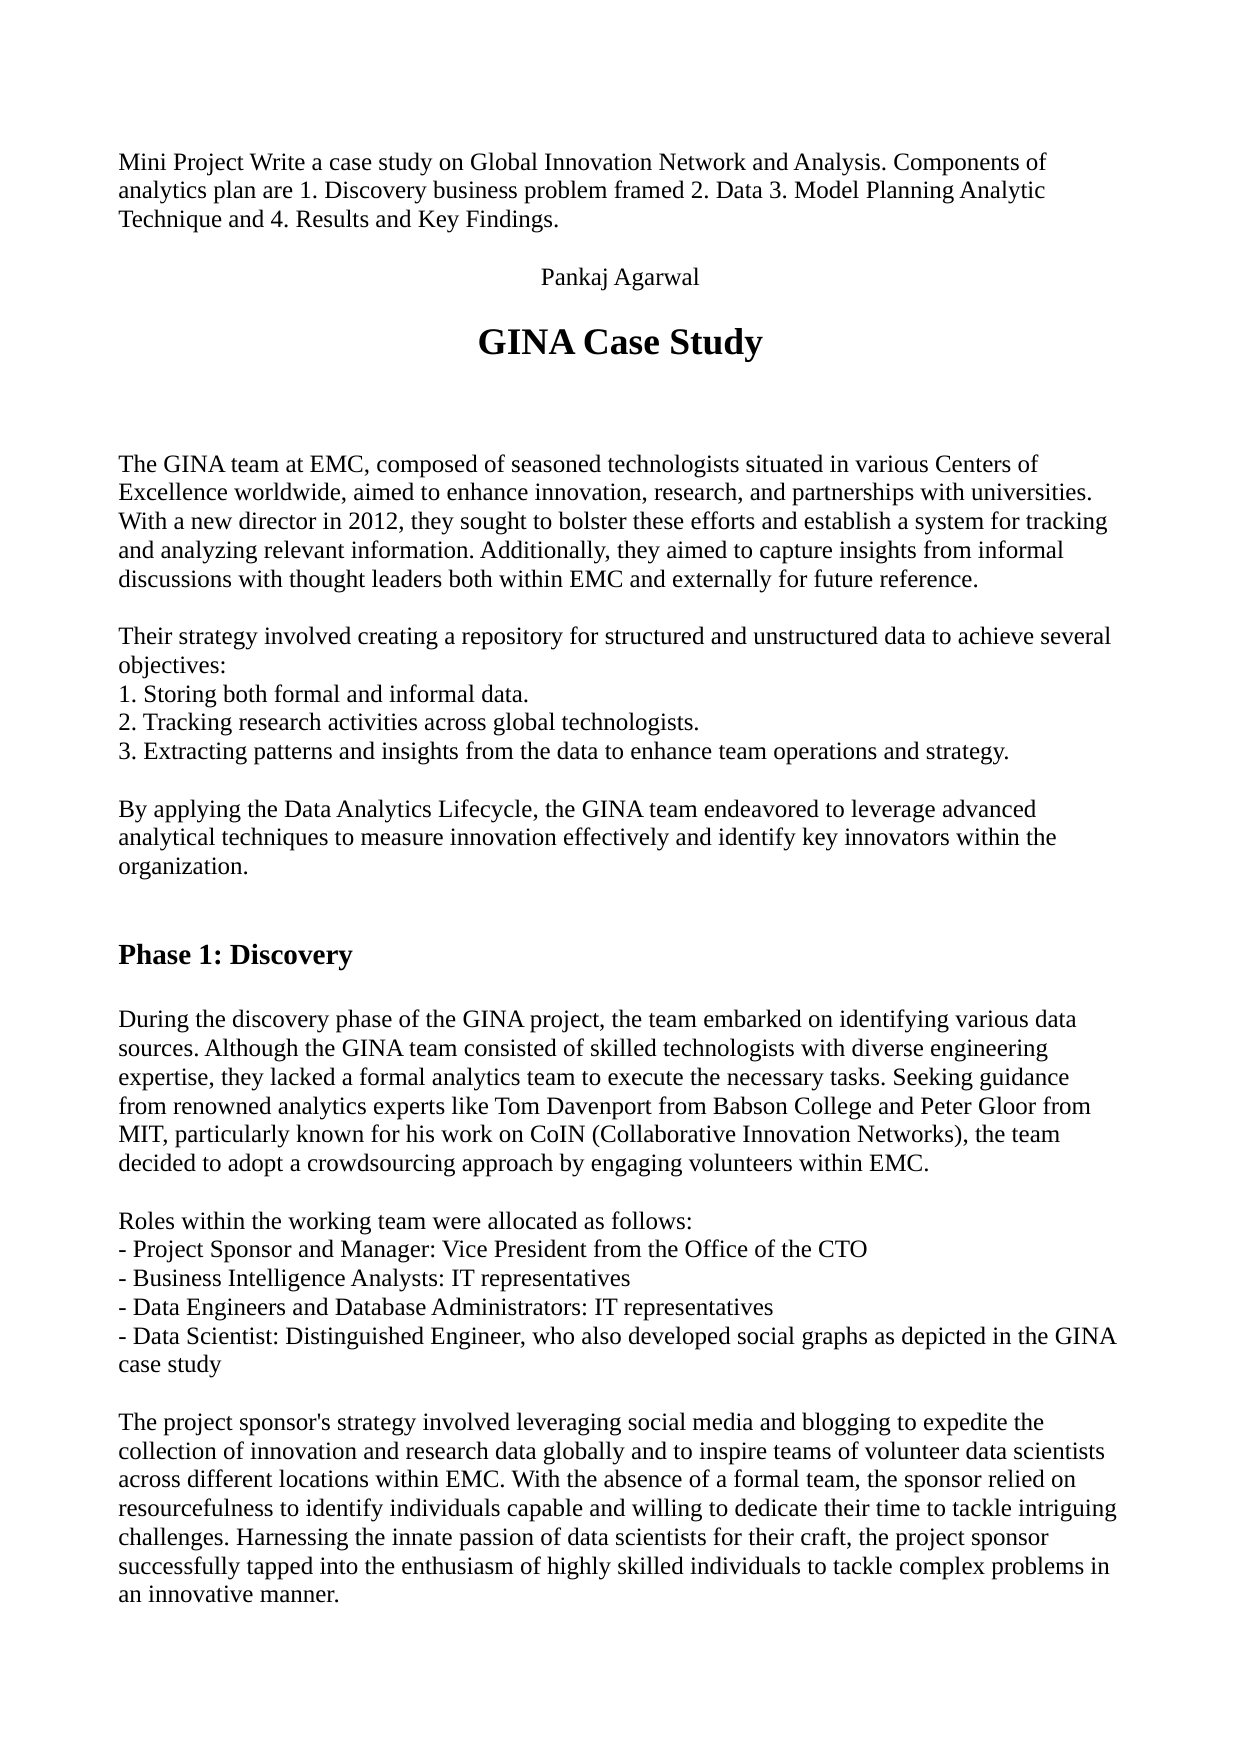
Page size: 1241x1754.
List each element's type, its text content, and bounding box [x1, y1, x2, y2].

text The GINA team at EMC, composed of seasoned technologists situated in various Centers of Excellence worldwide, aimed to enhance innovation, research, and partnerships with universities. With a new director in 2012, they sought to bolster these efforts and establish a system for tracking and analyzing relevant information. Additionally, they aimed to capture insights from informal discussions with thought leaders both within EMC and externally for future reference. [118, 449, 1122, 592]
text - Data Scientist: Distinguished Engineer, who also developed social graphs as depicted in the GINA case study [118, 1321, 1122, 1378]
text - Project Sponsor and Manager: Vice President from the Office of the CTO [118, 1234, 1122, 1263]
text During the discovery phase of the GINA project, the team embarked on identifying various data sources. Although the GINA team consisted of skilled technologists with diverse engineering expertise, they lacked a formal analytics team to execute the necessary tasks. Seeking guidance from renowned analytics experts like Tom Davenport from Babson College and Peter Gloor from MIT, particularly known for his work on CoIN (Collaborative Innovation Networks), the team decided to adopt a crowdsourcing approach by engaging volunteers within EMC. [118, 1004, 1122, 1177]
text 3. Extracting patterns and insights from the data to enhance team operations and strategy. [118, 736, 1122, 765]
text Pankaj Agarwal [118, 262, 1122, 291]
text Phase 1: Discovery [118, 937, 1122, 971]
text By applying the Data Analytics Lifecycle, the GINA team endeavored to leverage advanced analytical techniques to measure innovation effectively and identify key innovators within the organization. [118, 794, 1122, 880]
text Mini Project Write a case study on Global Innovation Network and Analysis. Components of analytics plan are 1. Discovery business problem framed 2. Data 3. Model Planning Analytic Technique and 4. Results and Key Findings. [118, 147, 1122, 233]
text 2. Tracking research activities across global technologists. [118, 707, 1122, 736]
text Their strategy involved creating a repository for structured and unstructured data to achieve several objectives: [118, 621, 1122, 679]
text GINA Case Study [118, 319, 1122, 362]
text Roles within the working team were allocated as follows: [118, 1206, 1122, 1234]
text - Business Intelligence Analysts: IT representatives [118, 1263, 1122, 1292]
text The project sponsor's strategy involved leveraging social media and blogging to expedite the collection of innovation and research data globally and to inspire teams of volunteer data scientists across different locations within EMC. With the absence of a formal team, the sponsor relied on resourcefulness to identify individuals capable and willing to dedicate their time to tackle intriguing challenges. Harnessing the innate passion of data scientists for their craft, the project sponsor successfully tapped into the enthusiasm of highly skilled individuals to tackle complex problems in an innovative manner. [118, 1407, 1122, 1608]
text - Data Engineers and Database Administrators: IT representatives [118, 1292, 1122, 1321]
text 1. Storing both formal and informal data. [118, 679, 1122, 707]
